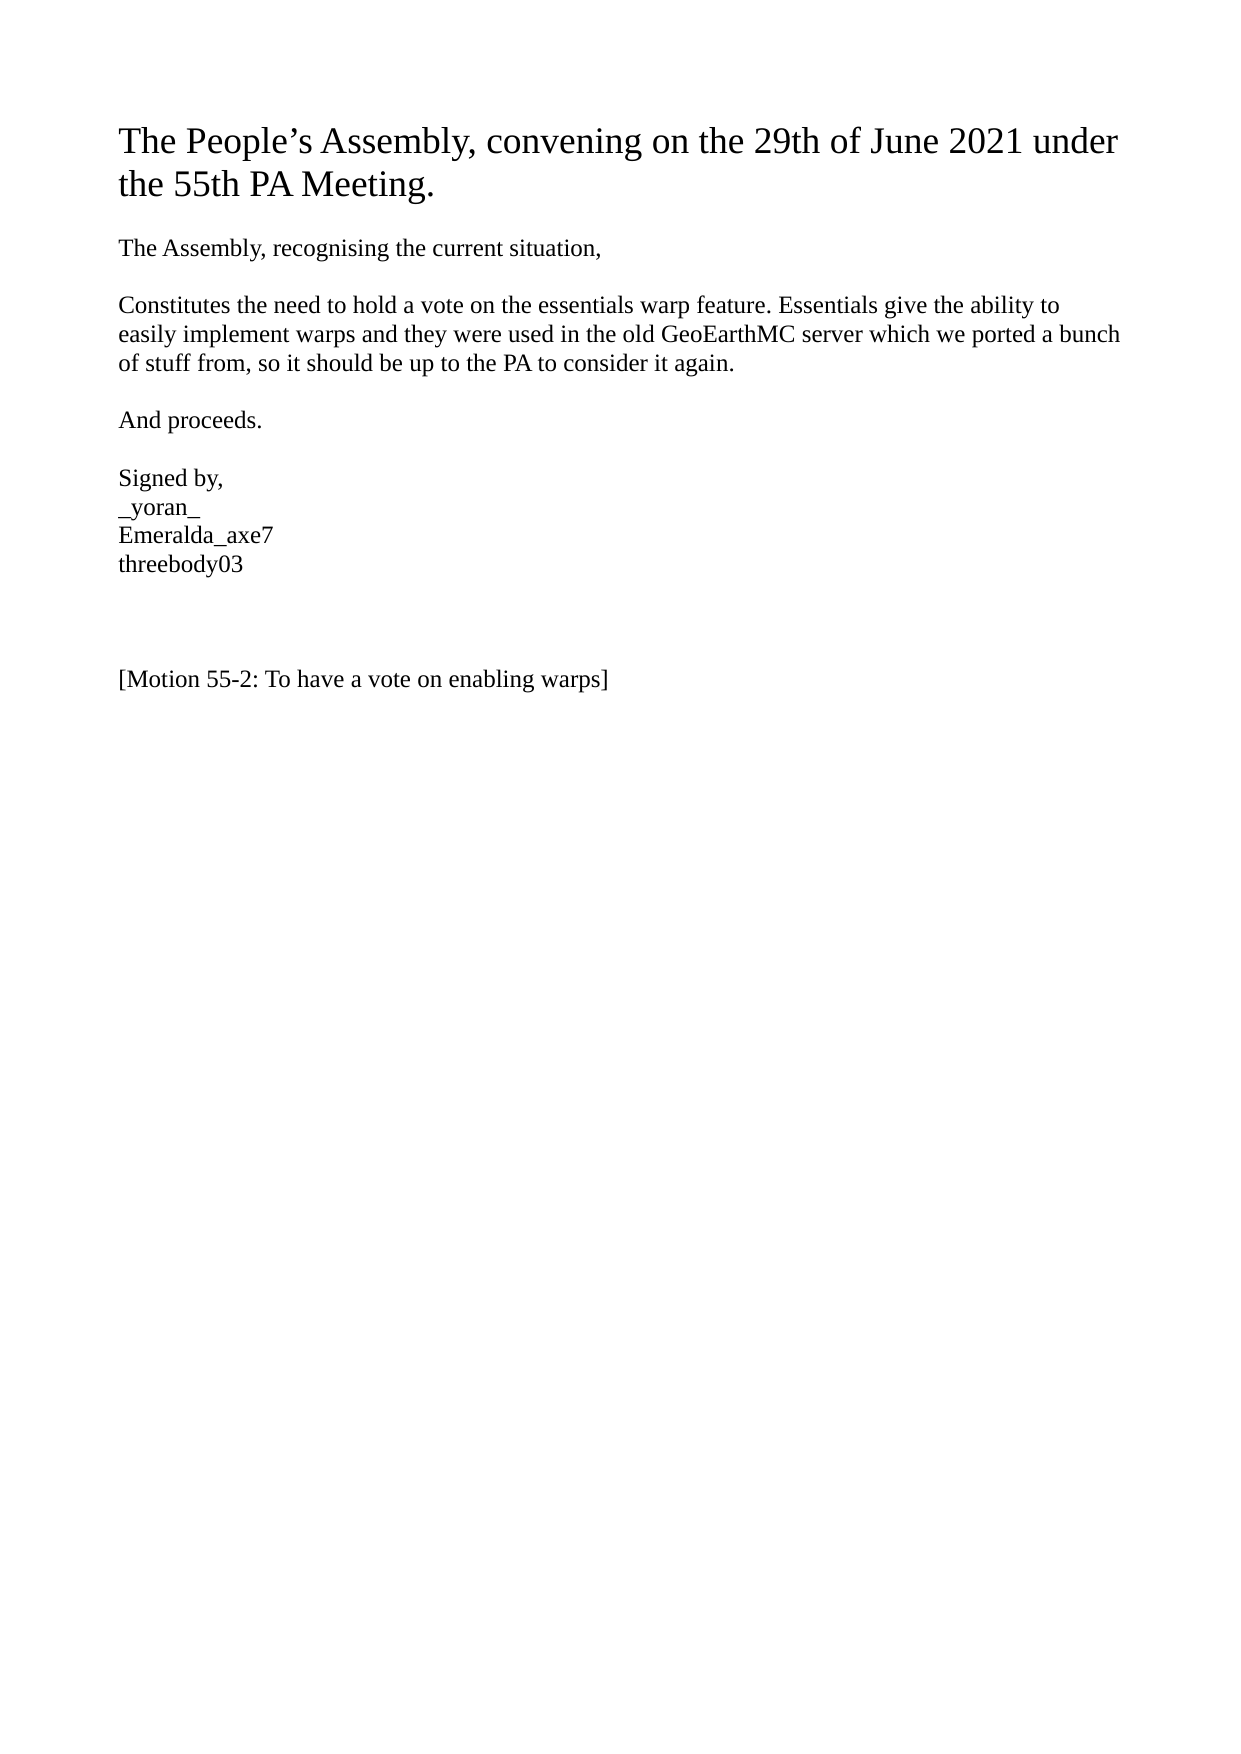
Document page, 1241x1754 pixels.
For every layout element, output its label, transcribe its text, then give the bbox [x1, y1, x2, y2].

text _yoran_ [118, 492, 1122, 521]
text Emeralda_axe7 [118, 521, 1122, 549]
text Constitutes the need to hold a vote on the essentials warp feature. Essentials give the ability to easily implement warps and they were used in the old GeoEarthMC server which we ported a bunch of stuff from, so it should be up to the PA to consider it again. [118, 291, 1122, 377]
text The People’s Assembly, convening on the 29th of June 2021 under the 55th PA Meeting. [118, 118, 1122, 204]
text threebody03 [118, 549, 1122, 578]
text [Motion 55-2: To have a vote on enabling warps] [118, 664, 1122, 693]
text The Assembly, recognising the current situation, [118, 233, 1122, 262]
text And proceeds. [118, 406, 1122, 434]
text Signed by, [118, 463, 1122, 492]
